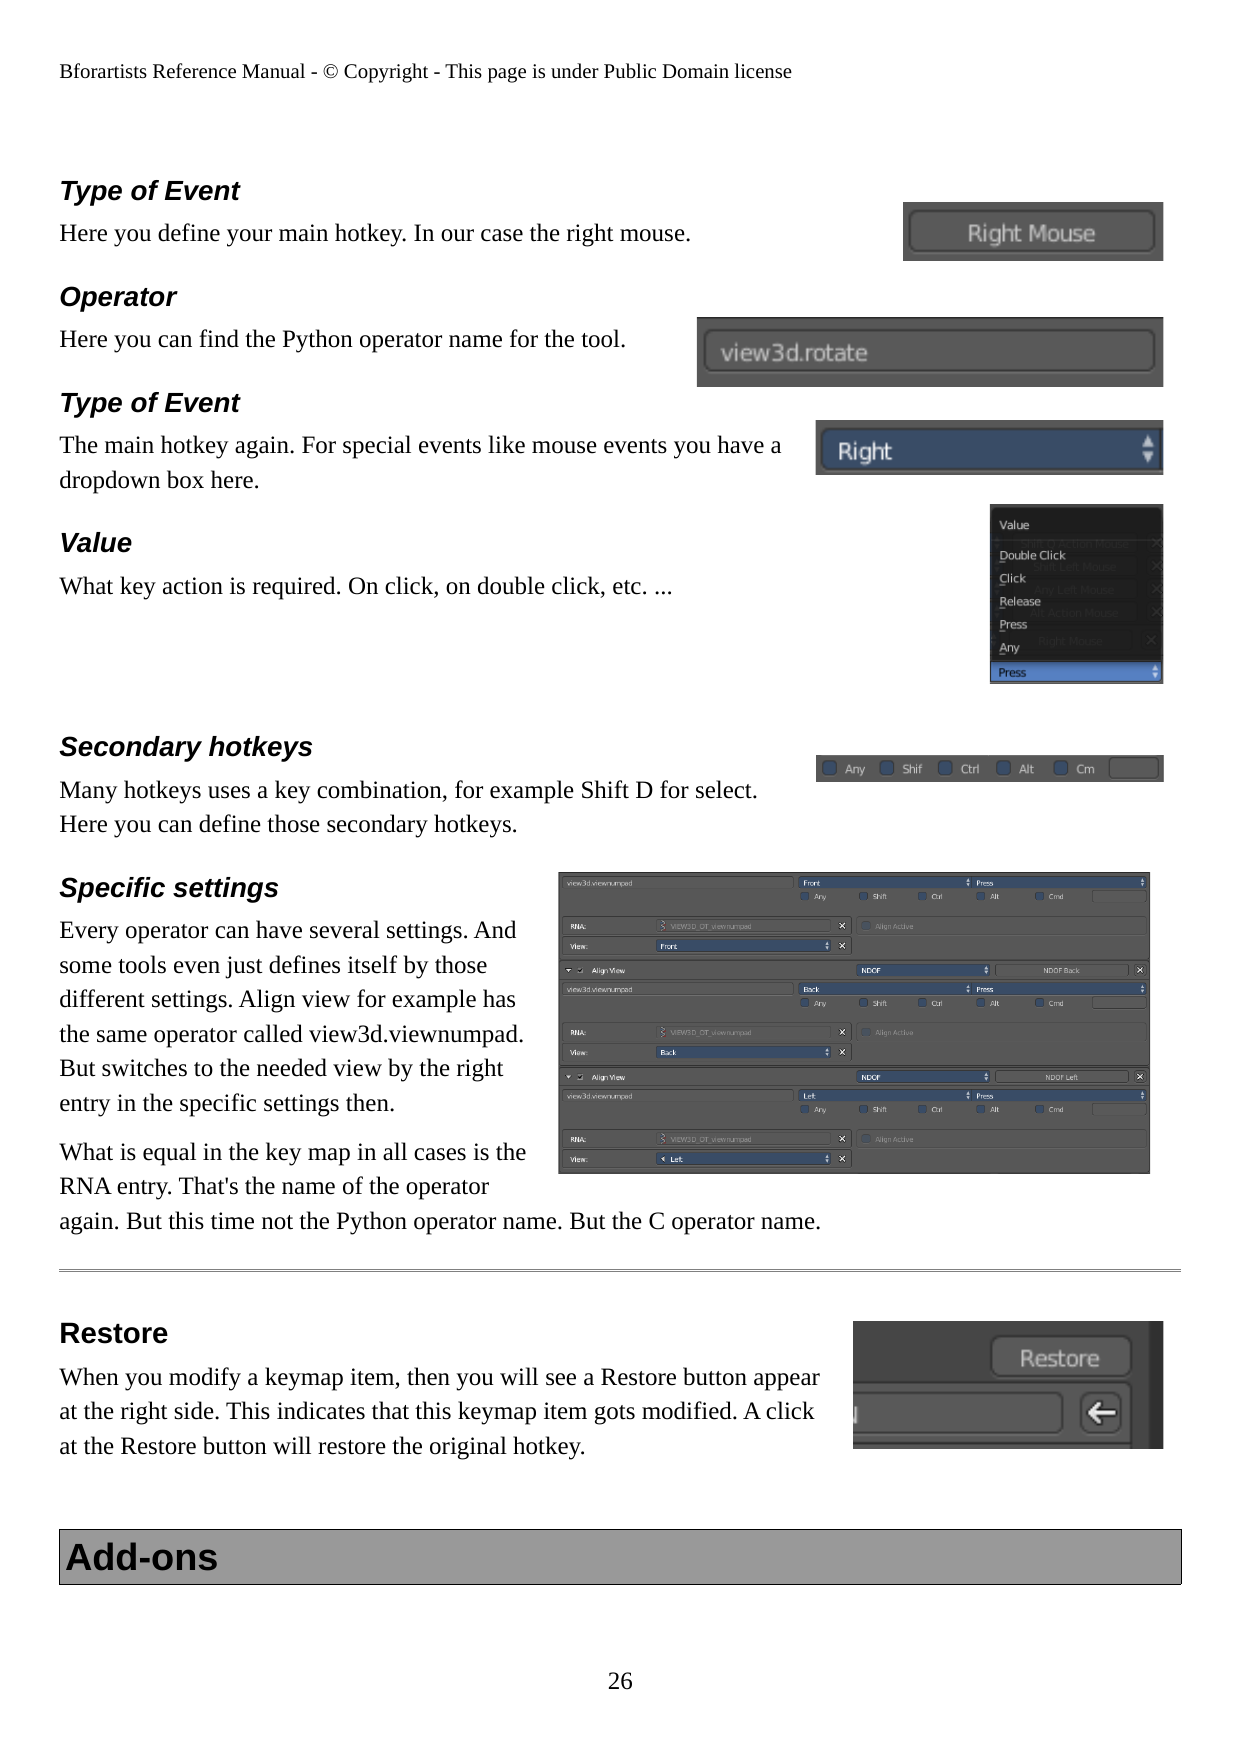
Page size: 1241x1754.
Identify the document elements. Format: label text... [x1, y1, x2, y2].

text What key action is required. On click, on double click, etc. ... [59, 571, 989, 599]
picture [853, 1321, 1164, 1449]
subtitle Specific settings [59, 871, 1181, 903]
text Here you can find the Python operator name for the tool. [59, 324, 696, 353]
text Many hotkeys uses a key combination, for example Shift D for select. Here you can define those secondary hotkeys. [59, 775, 1181, 838]
text The main hotkey again. For special events like mouse events you have a dropdown box here. [59, 430, 1181, 494]
picture [696, 317, 1164, 387]
picture [816, 755, 1164, 782]
subtitle Type of Event [59, 386, 1181, 418]
table_header Add-ons [60, 1530, 1181, 1584]
text Here you define your main hotkey. In our case the right mouse. [59, 218, 903, 247]
picture [903, 202, 1164, 261]
picture [989, 504, 1164, 684]
text What is equal in the key map in all cases is the RNA entry. That's the name of the operator again. But this time not the Python operator name. But the C operator name. [59, 1137, 1181, 1234]
subtitle [1164, 526, 1181, 558]
text Every operator can have several settings. And some tools even just defines itself by those different settings. Align view for example has the same operator called view3d.viewnumpad. But switches to the needed view by the right entry in the specific settings then. [59, 915, 558, 1116]
text [1150, 915, 1181, 1116]
subtitle Secondary hotkeys [59, 731, 1181, 762]
picture [815, 420, 1164, 475]
picture [558, 872, 1150, 1174]
text When you modify a keymap item, then you will see a Restore button appear at the right side. This indicates that this keymap item gots modified. A click at the Restore button will restore the original hotkey. [59, 1362, 1181, 1459]
subtitle Restore [59, 1316, 1181, 1349]
subtitle Value [59, 526, 989, 558]
subtitle Operator [59, 280, 1181, 312]
subtitle Type of Event [59, 174, 1181, 206]
